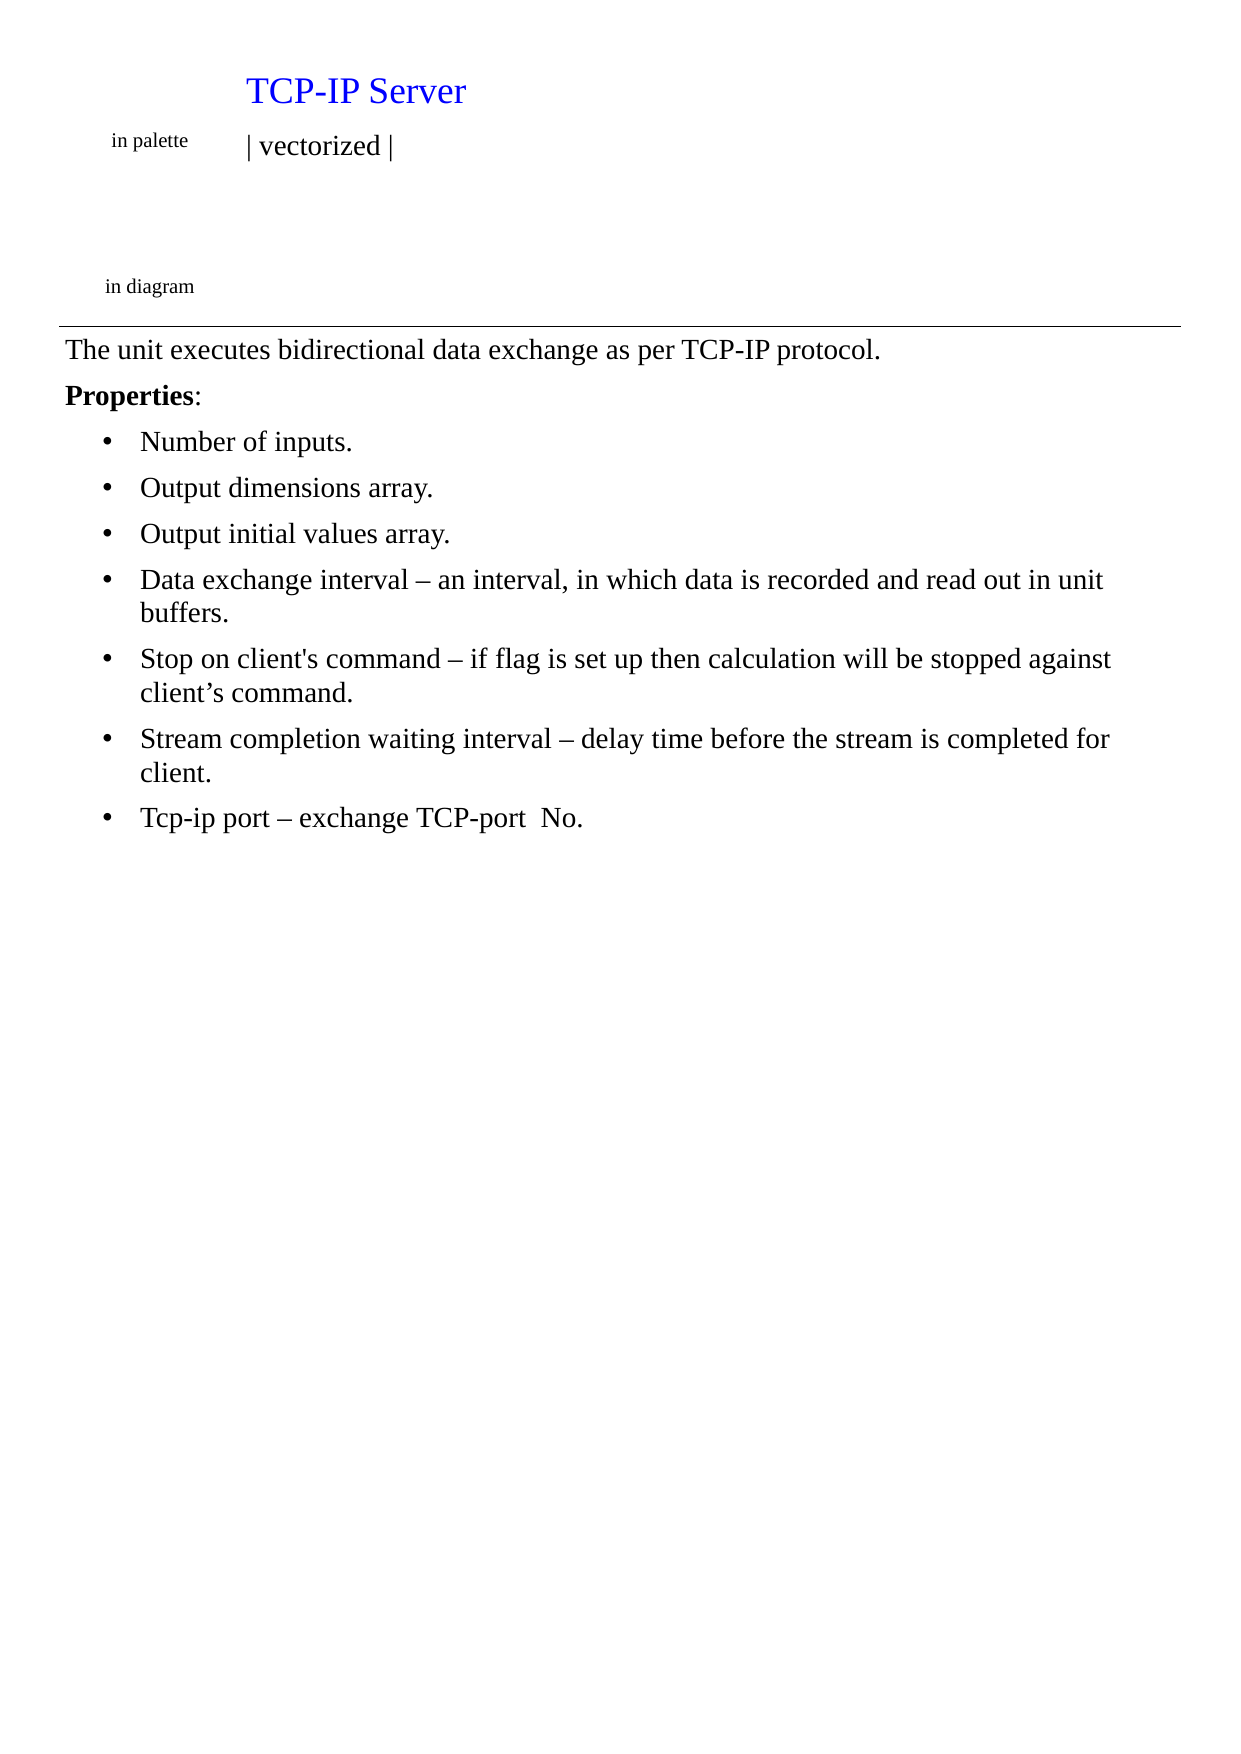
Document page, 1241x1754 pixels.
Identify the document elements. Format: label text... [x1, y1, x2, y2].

table_cell in diagram [59, 269, 240, 326]
table_cell [59, 179, 240, 269]
table_cell The unit executes bidirectional data exchange as per TCP-IP protocol. Properties: Number of inputs. Output dimensions array. Output initial values array. Data exchange interval – an interval, in which data is recorded and read out in unit buffers. Stop on client's command – if flag is set up then calculation will be stopped against client’s command. Stream completion waiting interval – delay time before the stream is completed for client. Tcp-ip port – exchange TCP-port No. [59, 327, 1181, 852]
table_header [59, 59, 240, 122]
table_cell [240, 179, 1181, 269]
table_header TCP-IP Server [240, 59, 1181, 122]
table_cell | vectorized | [240, 122, 1181, 179]
table_cell [240, 269, 1181, 326]
table_cell in palette [59, 122, 240, 179]
